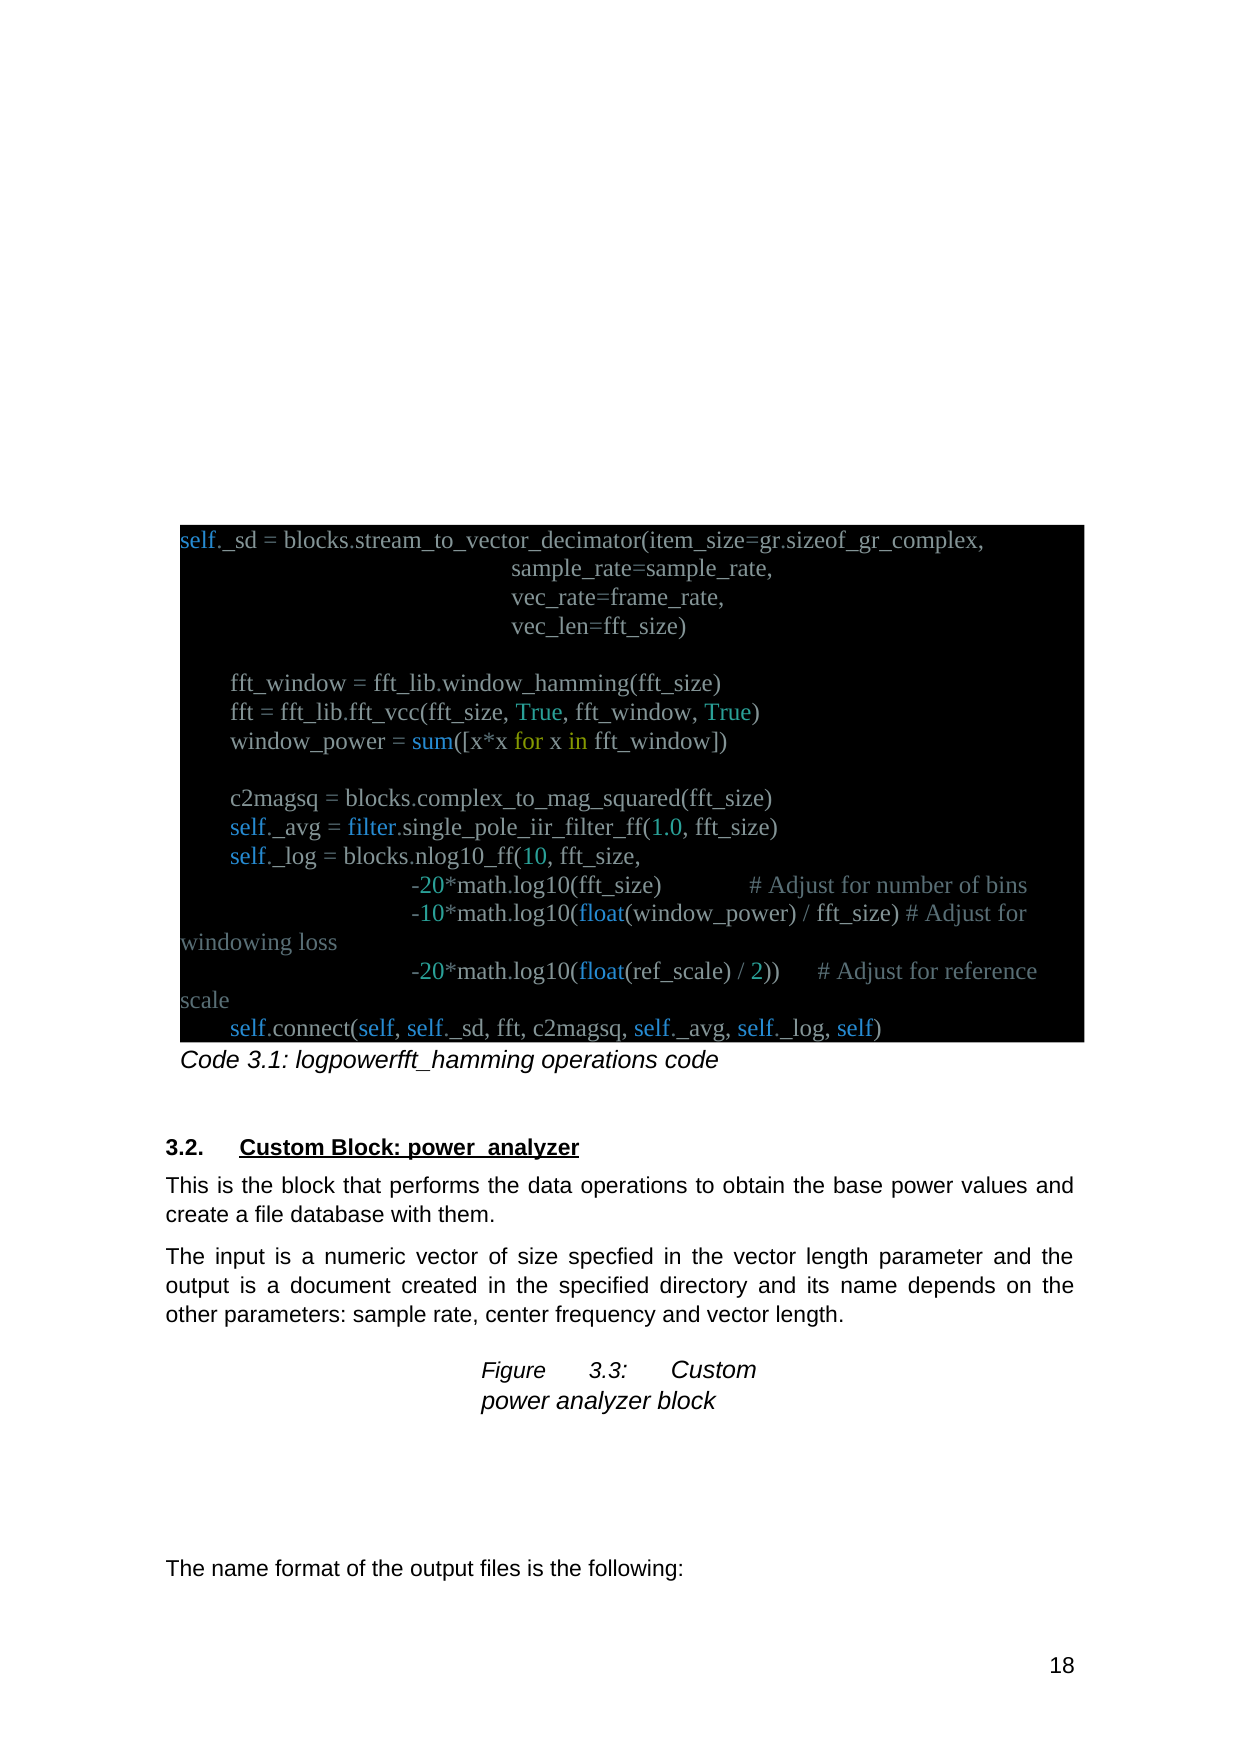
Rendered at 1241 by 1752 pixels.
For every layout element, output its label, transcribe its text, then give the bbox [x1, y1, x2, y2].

text Figure 3.3: Custom power analyzer block [481, 1354, 759, 1415]
subtitle Custom Block: power_analyzer [165, 1131, 1075, 1160]
text This is the block that performs the data operations to obtain the base power values and create a file database with them. [165, 1172, 1075, 1228]
text Code 3.1: logpowerfft_hamming operations code [180, 1043, 1084, 1074]
text The name format of the output files is the following: [165, 1555, 1075, 1581]
text The input is a numeric vector of size specfied in the vector length parameter and the output is a document created in the specified directory and its name depends on the other parameters: sample rate, center frequency and vector length. [165, 1243, 1075, 1327]
